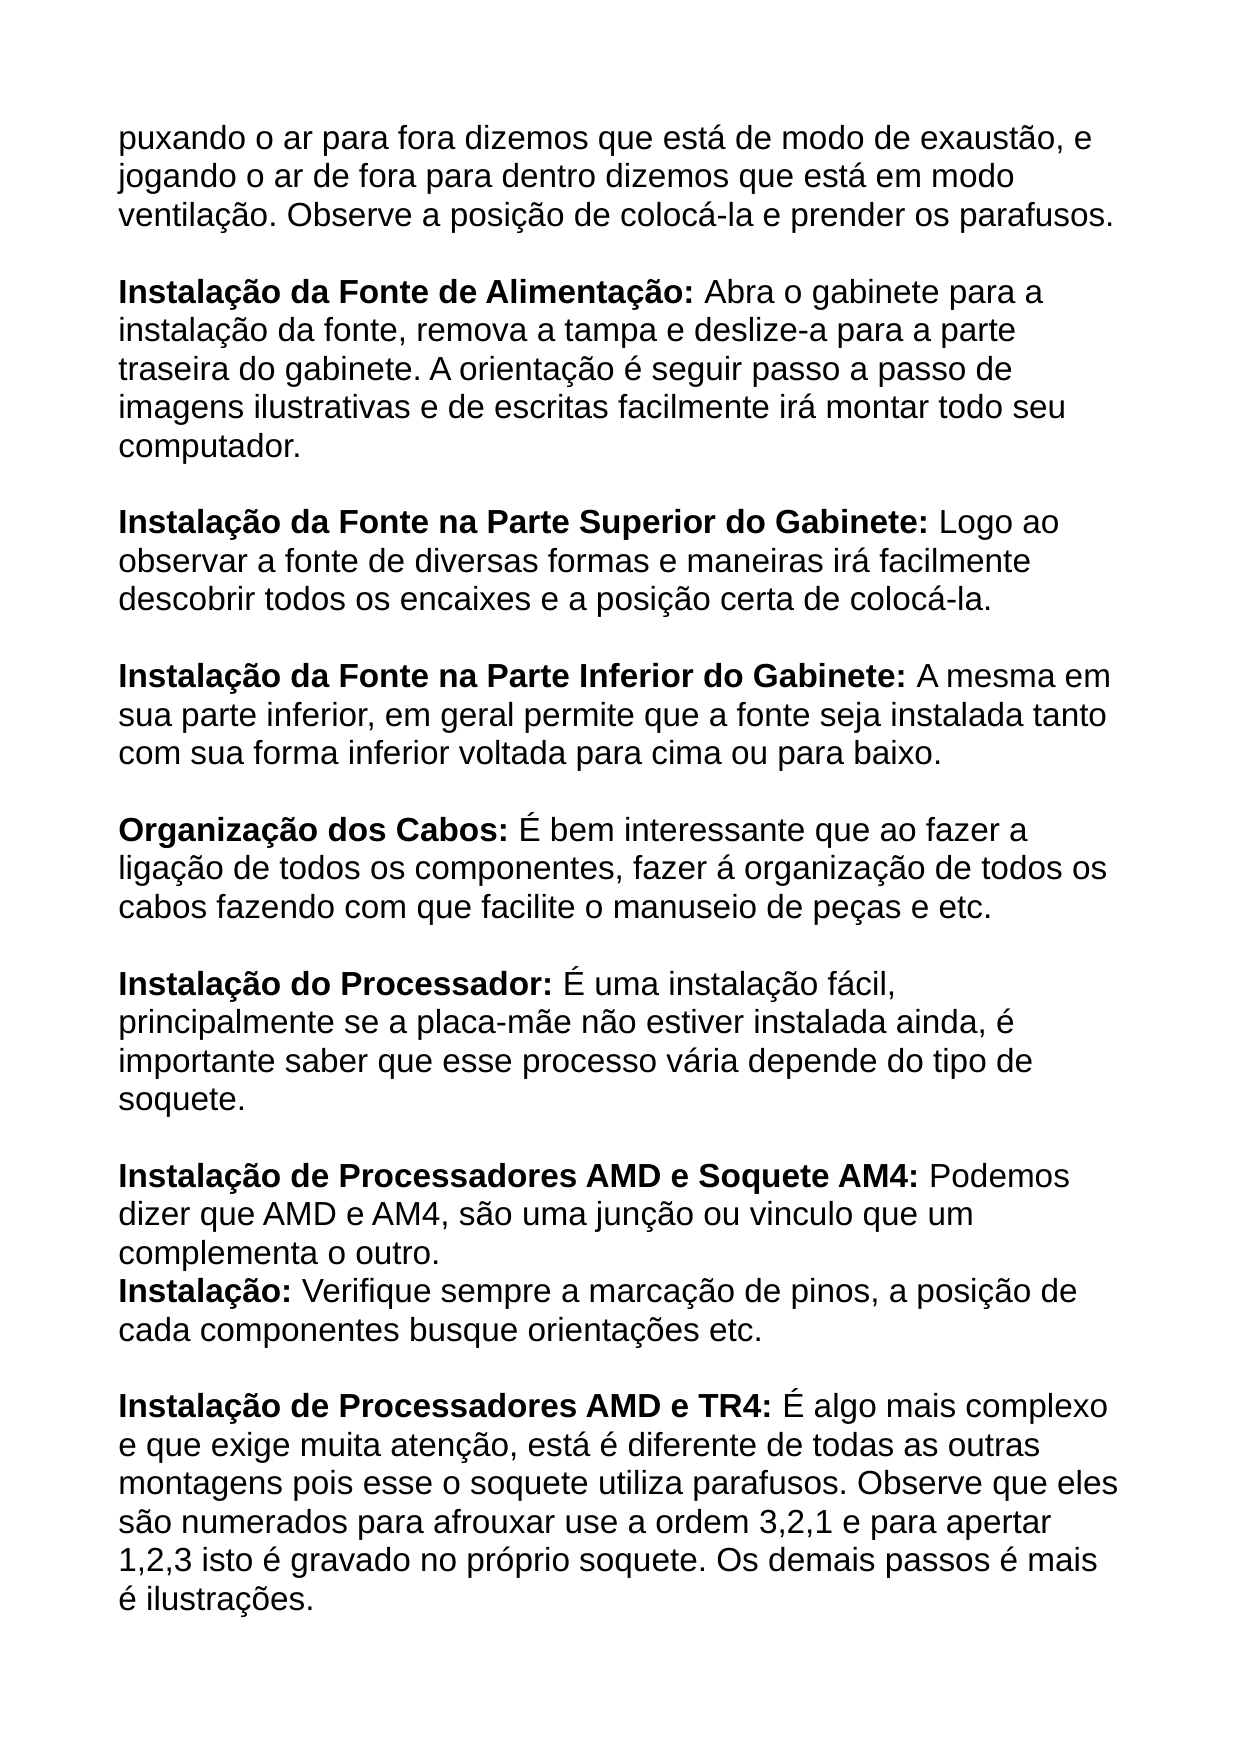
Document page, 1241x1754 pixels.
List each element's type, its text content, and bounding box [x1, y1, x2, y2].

text Instalação do Processador: É uma instalação fácil, principalmente se a placa-mãe não estiver instalada ainda, é importante saber que esse processo vária depende do tipo de soquete. [118, 964, 1122, 1117]
text puxando o ar para fora dizemos que está de modo de exaustão, e jogando o ar de fora para dentro dizemos que está em modo ventilação. Observe a posição de colocá-la e prender os parafusos. [118, 118, 1122, 233]
text Instalação de Processadores AMD e Soquete AM4: Podemos dizer que AMD e AM4, são uma junção ou vinculo que um complementa o outro. [118, 1156, 1122, 1271]
text Instalação: Verifique sempre a marcação de pinos, a posição de cada componentes busque orientações etc. [118, 1271, 1122, 1348]
text Instalação de Processadores AMD e TR4: É algo mais complexo e que exige muita atenção, está é diferente de todas as outras montagens pois esse o soquete utiliza parafusos. Observe que eles são numerados para afrouxar use a ordem 3,2,1 e para apertar 1,2,3 isto é gravado no próprio soquete. Os demais passos é mais é ilustrações. [118, 1387, 1122, 1617]
text Instalação da Fonte na Parte Inferior do Gabinete: A mesma em sua parte inferior, em geral permite que a fonte seja instalada tanto com sua forma inferior voltada para cima ou para baixo. [118, 656, 1122, 772]
text Organização dos Cabos: É bem interessante que ao fazer a ligação de todos os componentes, fazer á organização de todos os cabos fazendo com que facilite o manuseio de peças e etc. [118, 810, 1122, 925]
text Instalação da Fonte na Parte Superior do Gabinete: Logo ao observar a fonte de diversas formas e maneiras irá facilmente descobrir todos os encaixes e a posição certa de colocá-la. [118, 502, 1122, 618]
text Instalação da Fonte de Alimentação: Abra o gabinete para a instalação da fonte, remova a tampa e deslize-a para a parte traseira do gabinete. A orientação é seguir passo a passo de imagens ilustrativas e de escritas facilmente irá montar todo seu computador. [118, 272, 1122, 464]
